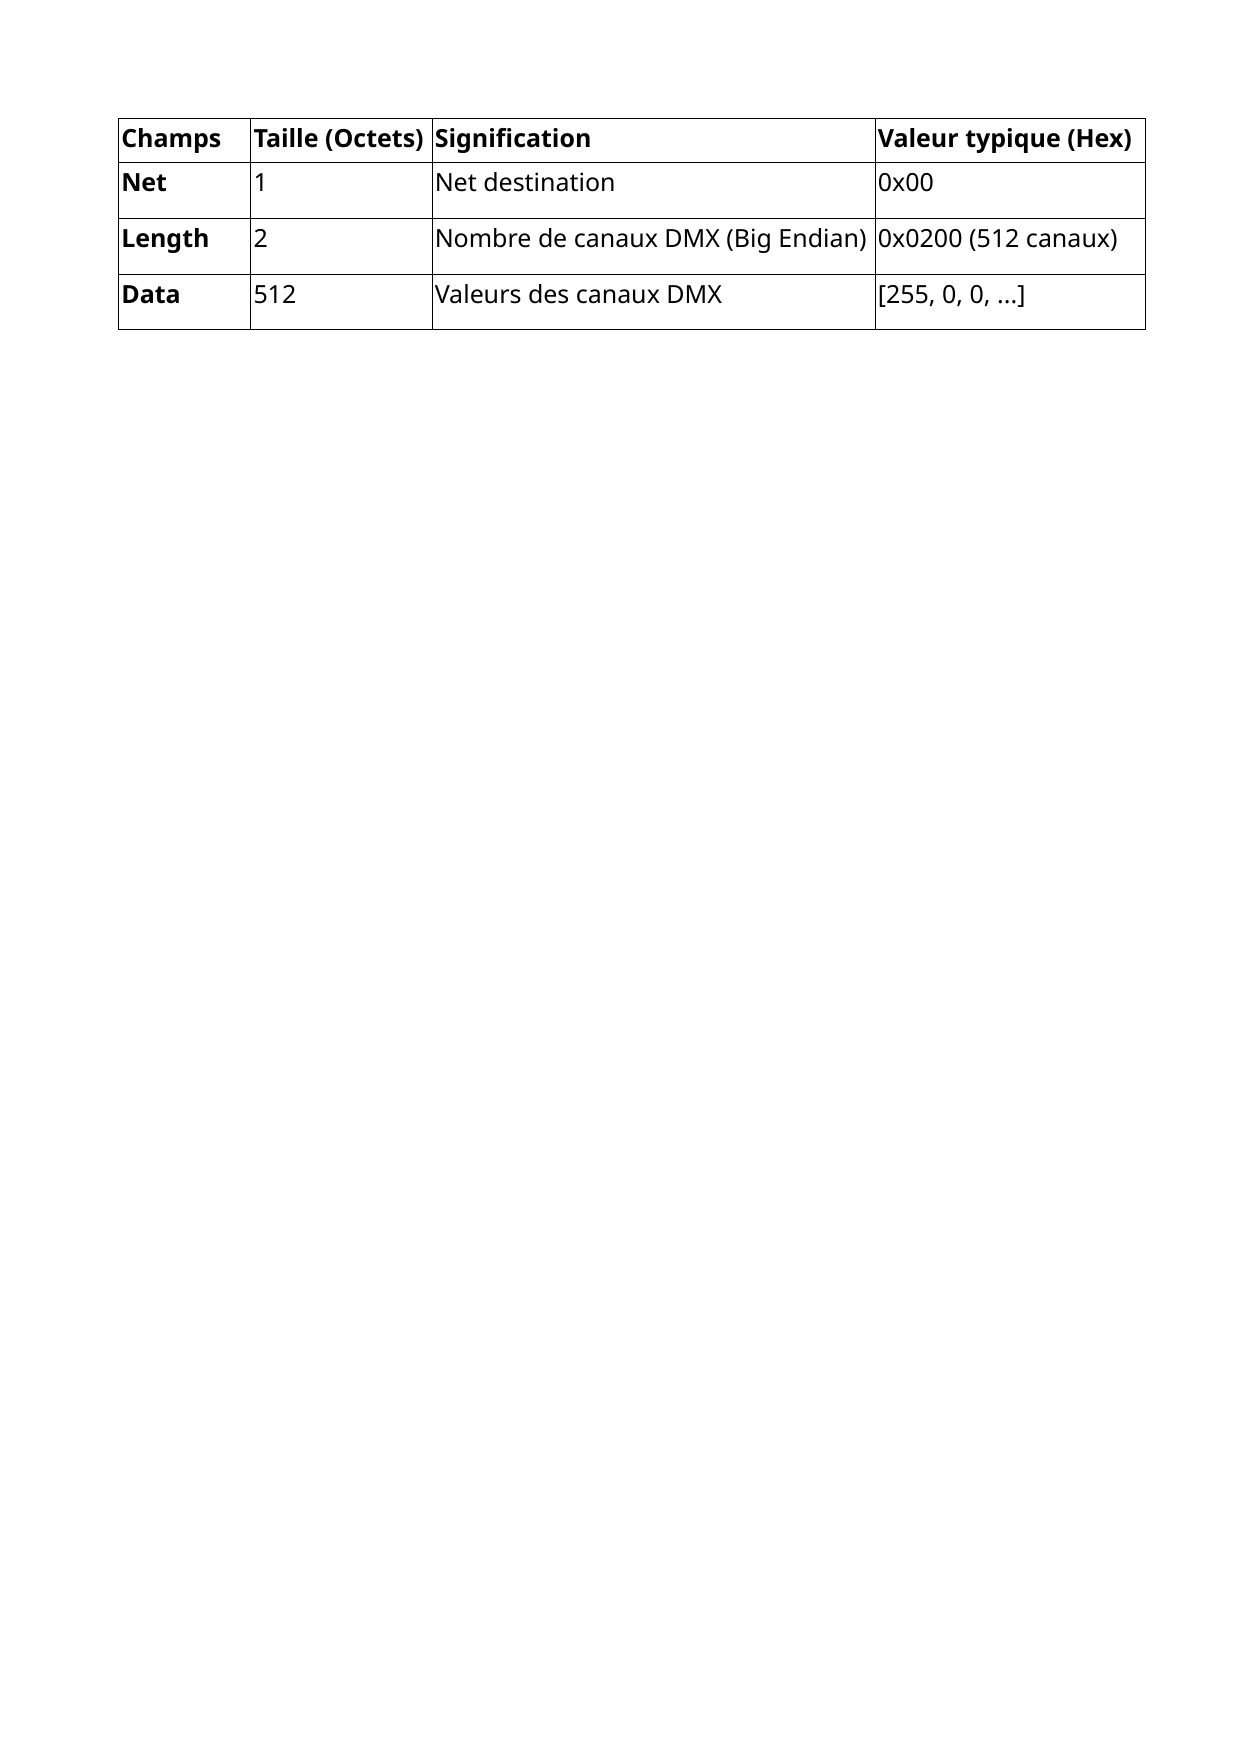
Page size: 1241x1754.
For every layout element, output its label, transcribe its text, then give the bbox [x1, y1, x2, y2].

table_cell [255, 0, 0, ...] [876, 275, 1145, 329]
table_cell Length [119, 219, 250, 273]
table_cell Net destination [433, 163, 875, 218]
table_cell 512 [251, 275, 432, 329]
table_header Champs [119, 119, 250, 162]
table_cell 0x0200 (512 canaux) [876, 219, 1145, 273]
table_cell 2 [251, 219, 432, 273]
table_cell Net [119, 163, 250, 218]
table_cell Data [119, 275, 250, 329]
table_cell Nombre de canaux DMX (Big Endian) [433, 219, 875, 273]
table_header Valeur typique (Hex) [876, 119, 1145, 162]
table_header Signification [433, 119, 875, 162]
table_cell 1 [251, 163, 432, 218]
table_cell 0x00 [876, 163, 1145, 218]
table_header Taille (Octets) [251, 119, 432, 162]
table_cell Valeurs des canaux DMX [433, 275, 875, 329]
